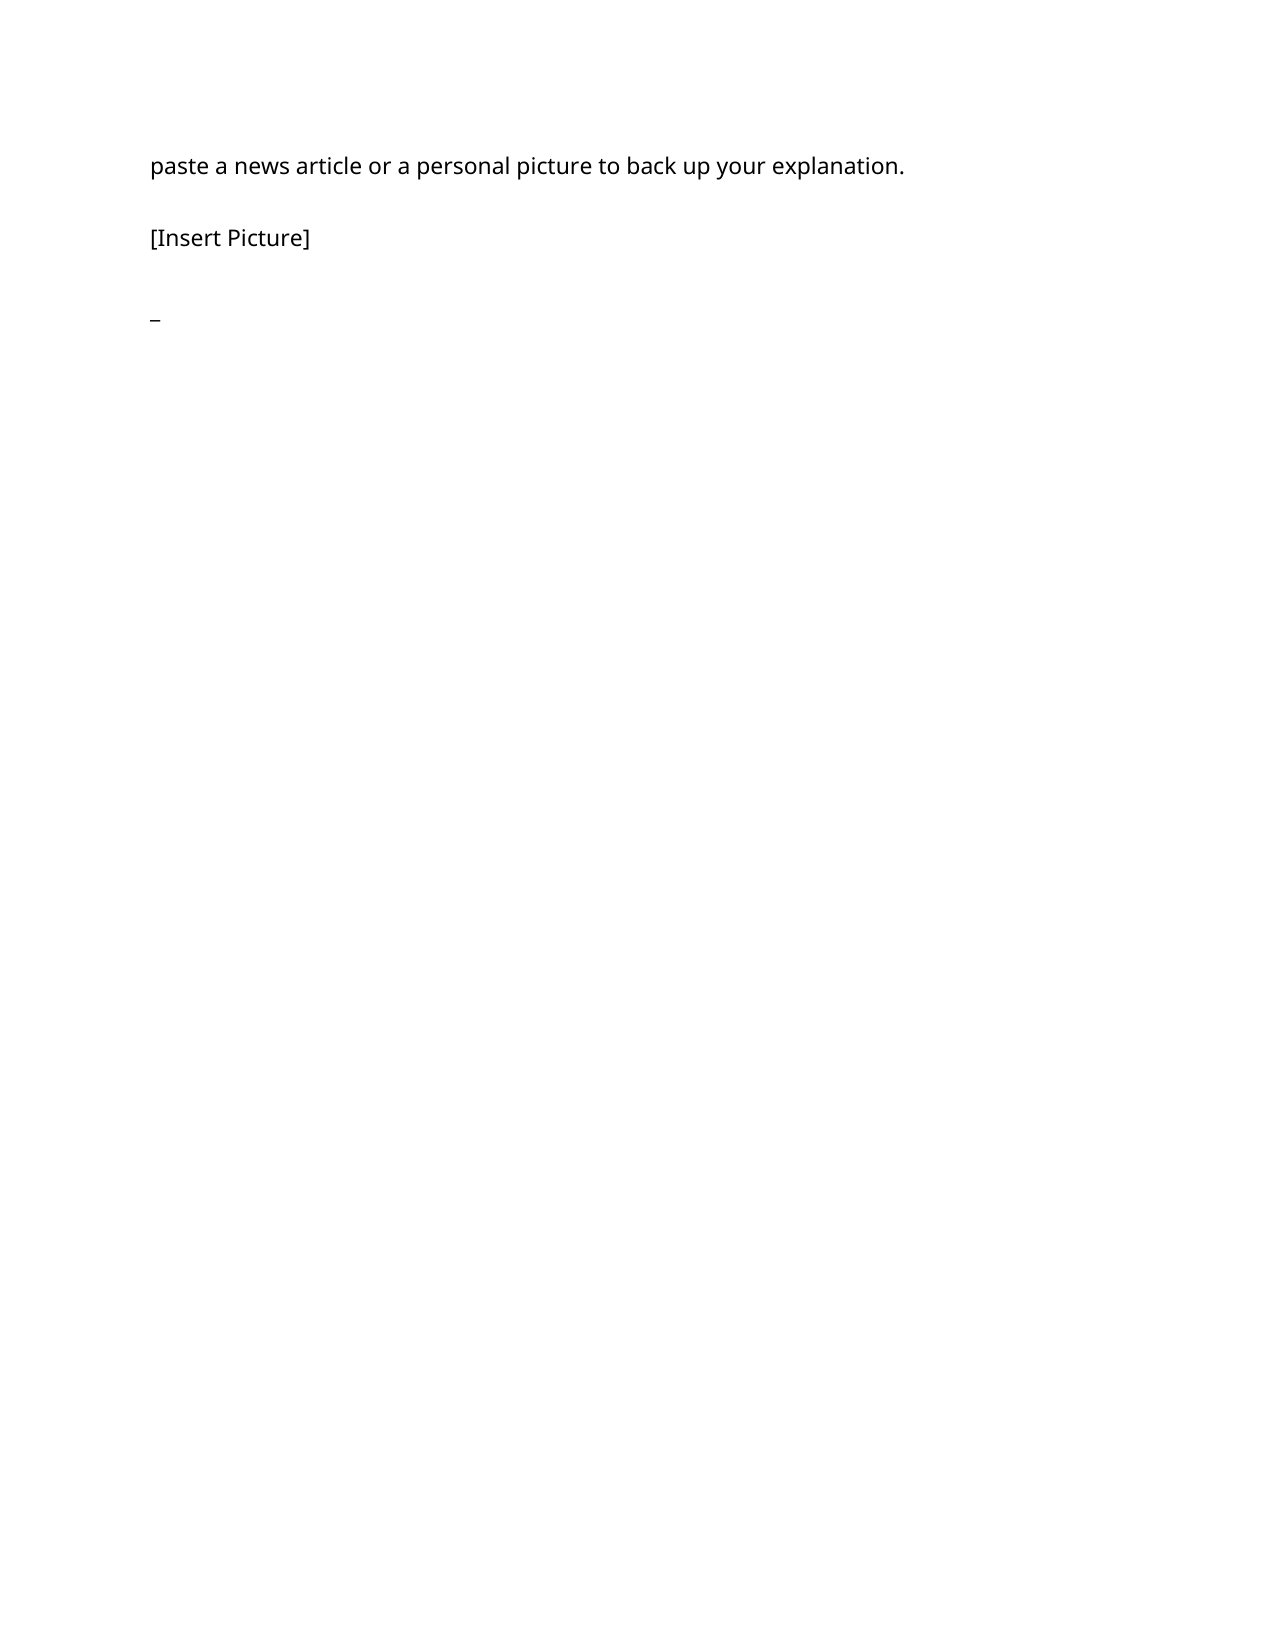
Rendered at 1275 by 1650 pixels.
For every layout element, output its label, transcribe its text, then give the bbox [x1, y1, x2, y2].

text [Insert Picture] [150, 222, 1125, 253]
text _ [150, 294, 1125, 325]
text paste a news article or a personal picture to back up your explanation. [150, 150, 1125, 181]
